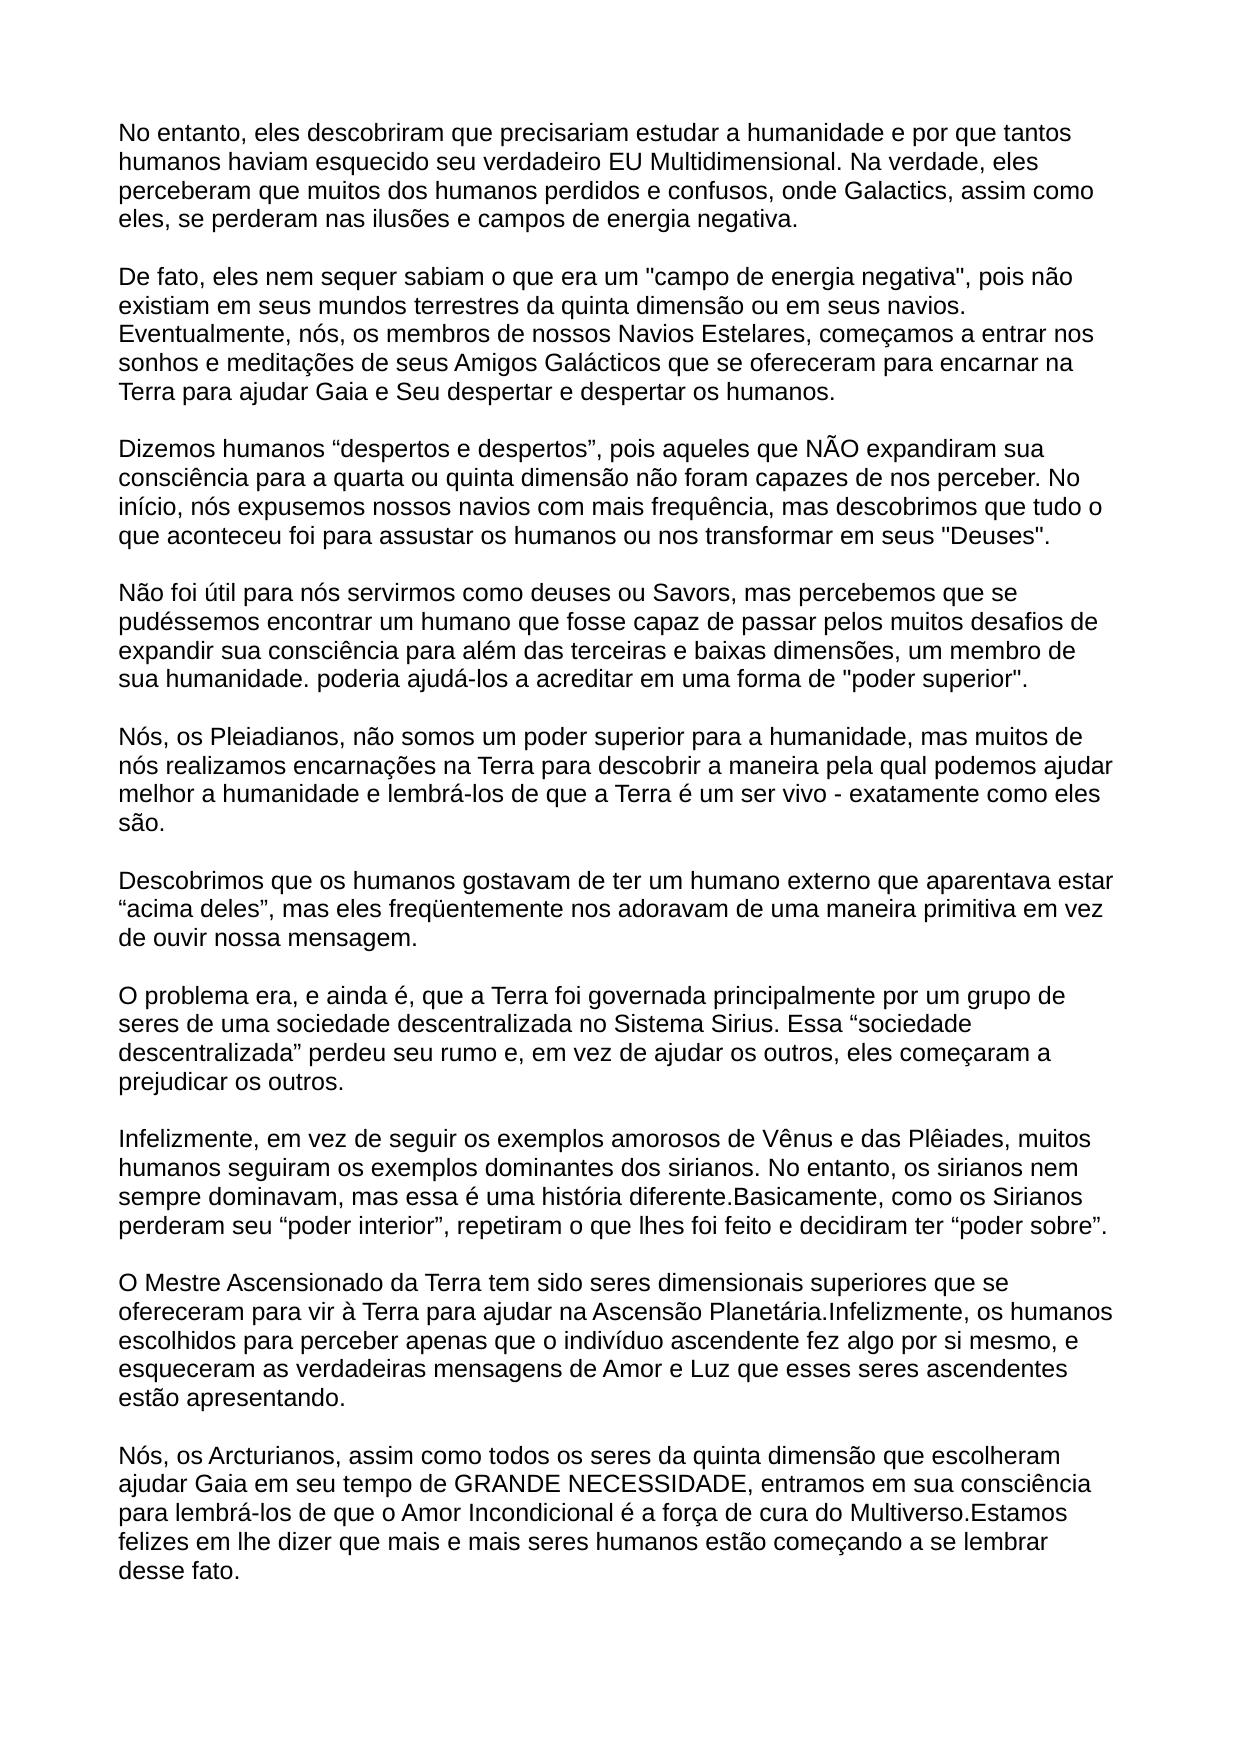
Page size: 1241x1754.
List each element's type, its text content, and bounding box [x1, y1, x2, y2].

text Não foi útil para nós servirmos como deuses ou Savors, mas percebemos que se pudéssemos encontrar um humano que fosse capaz de passar pelos muitos desafios de expandir sua consciência para além das terceiras e baixas dimensões, um membro de sua humanidade. poderia ajudá-los a acreditar em uma forma de "poder superior". [118, 578, 1122, 693]
text Nós, os Arcturianos, assim como todos os seres da quinta dimensão que escolheram ajudar Gaia em seu tempo de GRANDE NECESSIDADE, entramos em sua consciência para lembrá-los de que o Amor Incondicional é a força de cura do Multiverso.Estamos felizes em lhe dizer que mais e mais seres humanos estão começando a se lembrar desse fato. [118, 1441, 1122, 1584]
text O Mestre Ascensionado da Terra tem sido seres dimensionais superiores que se ofereceram para vir à Terra para ajudar na Ascensão Planetária.Infelizmente, os humanos escolhidos para perceber apenas que o indivíduo ascendente fez algo por si mesmo, e esqueceram as verdadeiras mensagens de Amor e Luz que esses seres ascendentes estão apresentando. [118, 1268, 1122, 1412]
text O problema era, e ainda é, que a Terra foi governada principalmente por um grupo de seres de uma sociedade descentralizada no Sistema Sirius. Essa “sociedade descentralizada” perdeu seu rumo e, em vez de ajudar os outros, eles começaram a prejudicar os outros. [118, 981, 1122, 1096]
text Descobrimos que os humanos gostavam de ter um humano externo que aparentava estar “acima deles”, mas eles freqüentemente nos adoravam de uma maneira primitiva em vez de ouvir nossa mensagem. [118, 866, 1122, 952]
text Infelizmente, em vez de seguir os exemplos amorosos de Vênus e das Plêiades, muitos humanos seguiram os exemplos dominantes dos sirianos. No entanto, os sirianos nem sempre dominavam, mas essa é uma história diferente.Basicamente, como os Sirianos perderam seu “poder interior”, repetiram o que lhes foi feito e decidiram ter “poder sobre”. [118, 1124, 1122, 1239]
text No entanto, eles descobriram que precisariam estudar a humanidade e por que tantos humanos haviam esquecido seu verdadeiro EU Multidimensional. Na verdade, eles perceberam que muitos dos humanos perdidos e confusos, onde Galactics, assim como eles, se perderam nas ilusões e campos de energia negativa. [118, 118, 1122, 233]
text Dizemos humanos “despertos e despertos”, pois aqueles que NÃO expandiram sua consciência para a quarta ou quinta dimensão não foram capazes de nos perceber. No início, nós expusemos nossos navios com mais frequência, mas descobrimos que tudo o que aconteceu foi para assustar os humanos ou nos transformar em seus "Deuses". [118, 434, 1122, 549]
text De fato, eles nem sequer sabiam o que era um "campo de energia negativa", pois não existiam em seus mundos terrestres da quinta dimensão ou em seus navios. Eventualmente, nós, os membros de nossos Navios Estelares, começamos a entrar nos sonhos e meditações de seus Amigos Galácticos que se ofereceram para encarnar na Terra para ajudar Gaia e Seu despertar e despertar os humanos. [118, 262, 1122, 406]
text Nós, os Pleiadianos, não somos um poder superior para a humanidade, mas muitos de nós realizamos encarnações na Terra para descobrir a maneira pela qual podemos ajudar melhor a humanidade e lembrá-los de que a Terra é um ser vivo - exatamente como eles são. [118, 722, 1122, 837]
